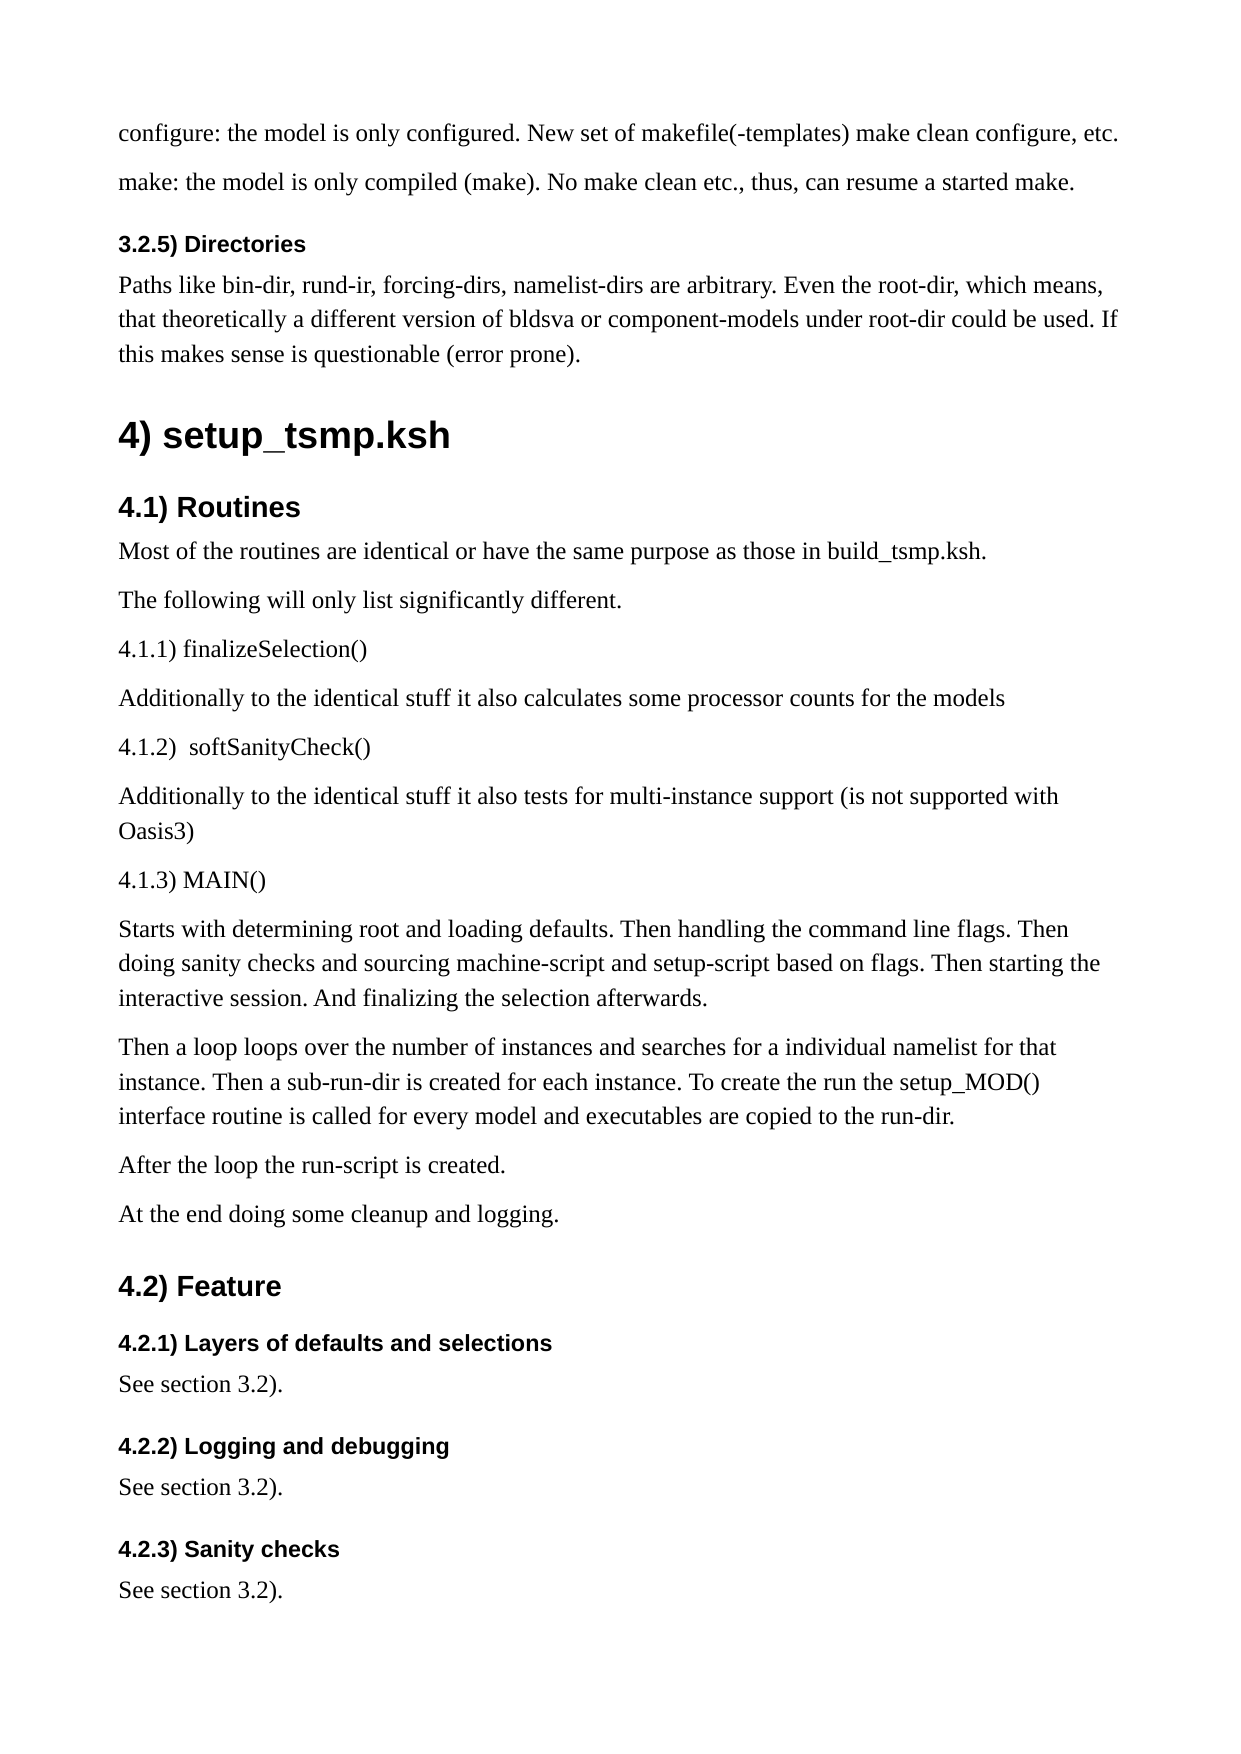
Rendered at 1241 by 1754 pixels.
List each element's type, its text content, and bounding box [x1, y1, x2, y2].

text Then a loop loops over the number of instances and searches for a individual namelist for that instance. Then a sub-run-dir is created for each instance. To create the run the setup_MOD() interface routine is called for every model and executables are copied to the run-dir. [118, 1032, 1122, 1130]
subtitle 4.2.1) Layers of defaults and selections [118, 1330, 1122, 1356]
text Starts with determining root and loading defaults. Then handling the command line flags. Then doing sanity checks and sourcing machine-script and setup-script based on flags. Then starting the interactive session. And finalizing the selection afterwards. [118, 914, 1122, 1012]
text 4.1.3) MAIN() [118, 865, 1122, 894]
text The following will only list significantly different. [118, 585, 1122, 614]
subtitle 4.2.2) Logging and debugging [118, 1433, 1122, 1459]
text 4.1.2) softSanityCheck() [118, 732, 1122, 761]
subtitle 4.2) Feature [118, 1269, 1122, 1303]
subtitle 4.1) Routines [118, 490, 1122, 524]
subtitle 4.2.3) Sanity checks [118, 1536, 1122, 1562]
text See section 3.2). [118, 1575, 1122, 1603]
text See section 3.2). [118, 1472, 1122, 1501]
text configure: the model is only configured. New set of makefile(-templates) make clean configure, etc. [118, 118, 1122, 147]
text make: the model is only compiled (make). No make clean etc., thus, can resume a started make. [118, 167, 1122, 196]
text Additionally to the identical stuff it also calculates some processor counts for the models [118, 683, 1122, 712]
text Additionally to the identical stuff it also tests for multi-instance support (is not supported with Oasis3) [118, 781, 1122, 845]
text Most of the routines are identical or have the same purpose as those in build_tsmp.ksh. [118, 536, 1122, 565]
text 4.1.1) finalizeSelection() [118, 634, 1122, 663]
text At the end doing some cleanup and logging. [118, 1199, 1122, 1228]
subtitle 3.2.5) Directories [118, 231, 1122, 258]
text Paths like bin-dir, rund-ir, forcing-dirs, namelist-dirs are arbitrary. Even the root-dir, which means, that theoretically a different version of bldsva or component-models under root-dir could be used. If this makes sense is questionable (error prone). [118, 270, 1122, 368]
text See section 3.2). [118, 1369, 1122, 1398]
text After the loop the run-script is created. [118, 1150, 1122, 1179]
subtitle 4) setup_tsmp.ksh [118, 413, 1122, 457]
